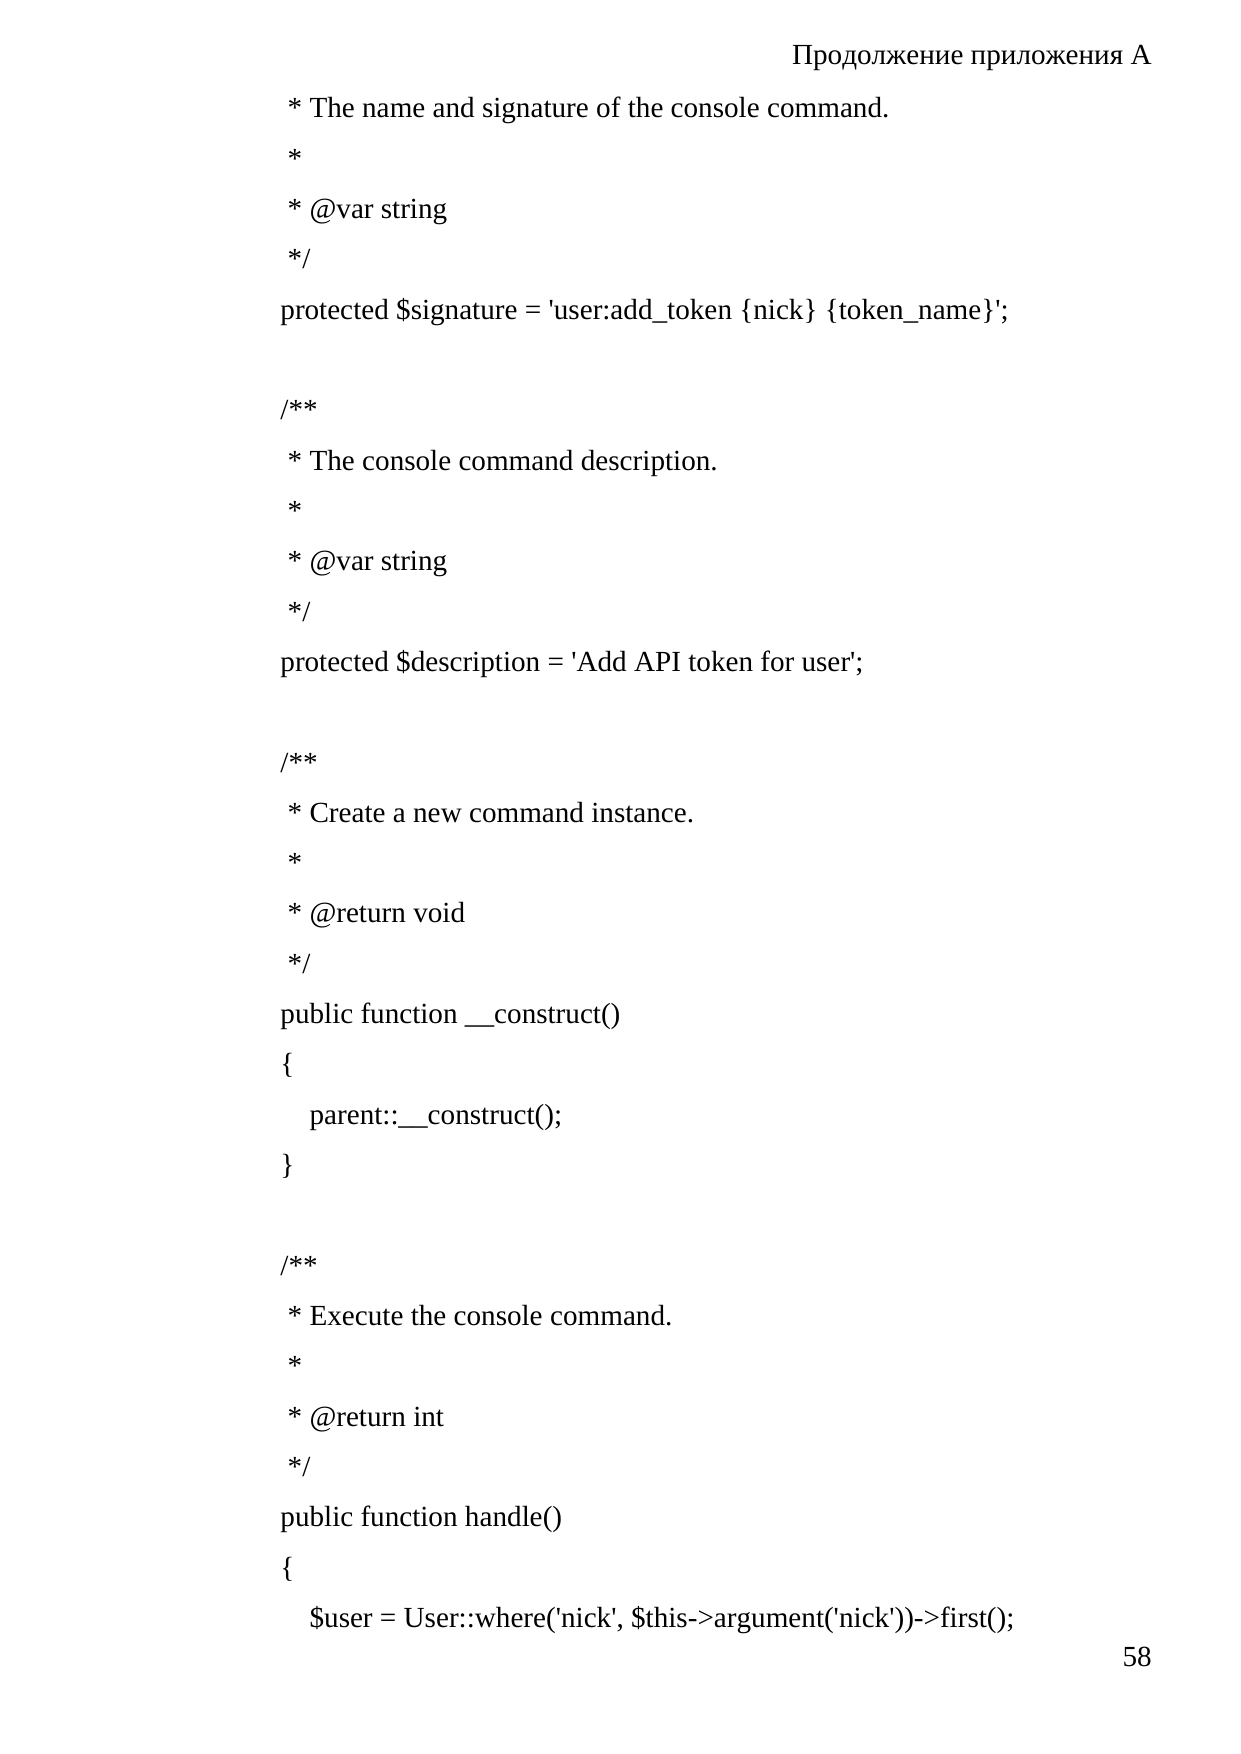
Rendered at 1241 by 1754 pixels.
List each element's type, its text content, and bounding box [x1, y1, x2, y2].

text * @return int [177, 1399, 1152, 1432]
text * [177, 141, 1152, 174]
text */ [177, 594, 1152, 627]
text { [177, 1550, 1152, 1583]
text * The console command description. [177, 443, 1152, 476]
text * @return void [177, 896, 1152, 929]
text public function __construct() [177, 996, 1152, 1030]
text * Create a new command instance. [177, 795, 1152, 828]
text protected $signature = 'user:add_token {nick} {token_name}'; [177, 292, 1152, 325]
text */ [177, 1449, 1152, 1483]
text /** [177, 745, 1152, 778]
text public function handle() [177, 1499, 1152, 1533]
text $user = User::where('nick', $this->argument('nick'))->first(); [177, 1600, 1152, 1633]
text * [177, 845, 1152, 879]
text * The name and signature of the console command. [177, 91, 1152, 124]
text * [177, 1348, 1152, 1382]
text */ [177, 242, 1152, 275]
text } [177, 1147, 1152, 1181]
text parent::__construct(); [177, 1097, 1152, 1130]
text * @var string [177, 191, 1152, 225]
text */ [177, 946, 1152, 979]
text { [177, 1047, 1152, 1080]
text * Execute the console command. [177, 1298, 1152, 1332]
text /** [177, 1248, 1152, 1281]
text protected $description = 'Add API token for user'; [177, 644, 1152, 678]
text /** [177, 392, 1152, 426]
text * @var string [177, 543, 1152, 577]
text * [177, 493, 1152, 527]
